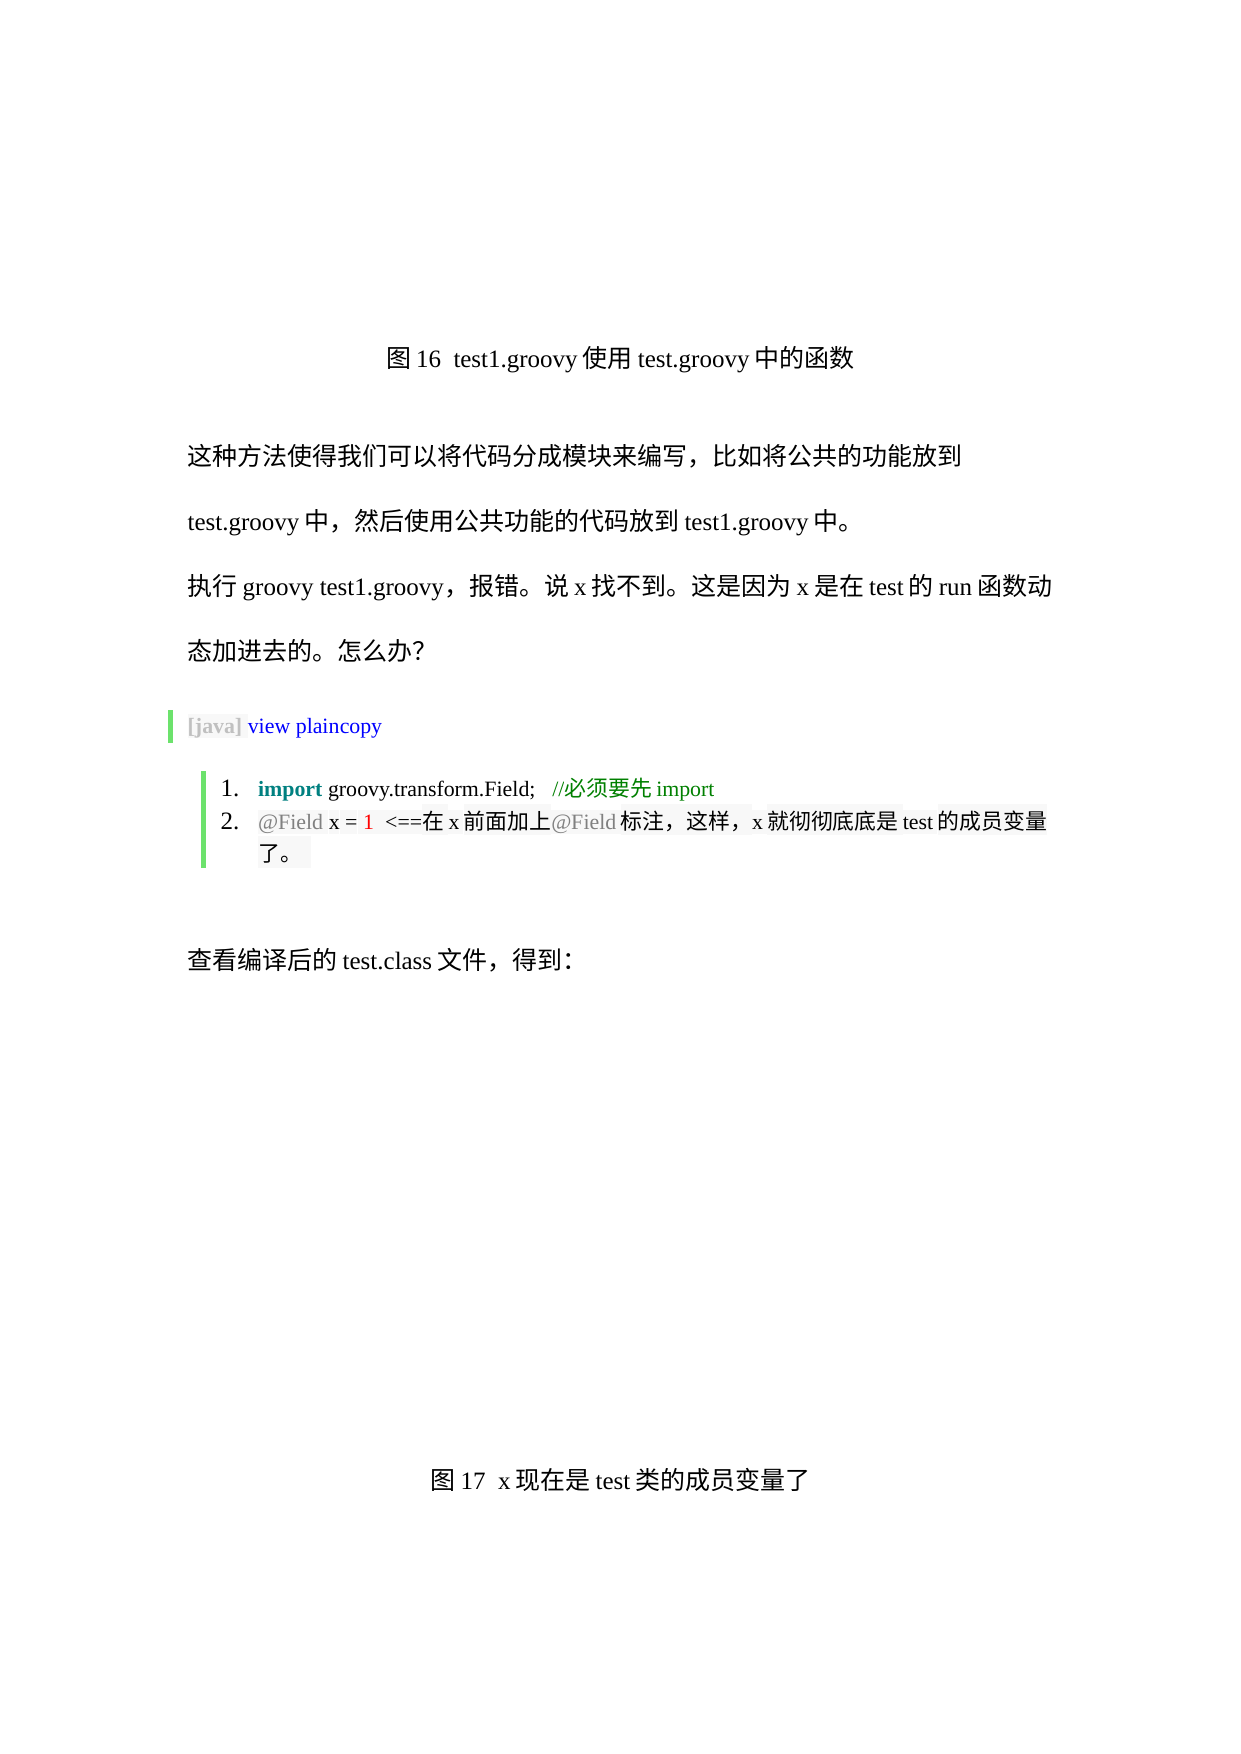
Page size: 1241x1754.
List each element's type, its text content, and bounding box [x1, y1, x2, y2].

table_header 图16 test1.groovy使用test.groovy中的函数 [246, 162, 994, 389]
table_header 图17 x现在是test类的成员变量了 [231, 991, 1009, 1511]
list import groovy.transform.Field; //必须要先import [206, 771, 1053, 803]
text 查看编译后的test.class文件，得到： [187, 926, 1053, 991]
list @Field x = 1 <==在x前面加上@Field标注，这样，x就彻彻底底是test的成员变量了。 [206, 803, 1053, 868]
text [java] view plaincopy [173, 710, 1053, 743]
text 这种方法使得我们可以将代码分成模块来编写，比如将公共的功能放到test.groovy中，然后使用公共功能的代码放到test1.groovy中。 [187, 422, 1053, 552]
text 执行groovy test1.groovy，报错。说x找不到。这是因为x是在test的run函数动态加进去的。怎么办？ [187, 552, 1053, 682]
